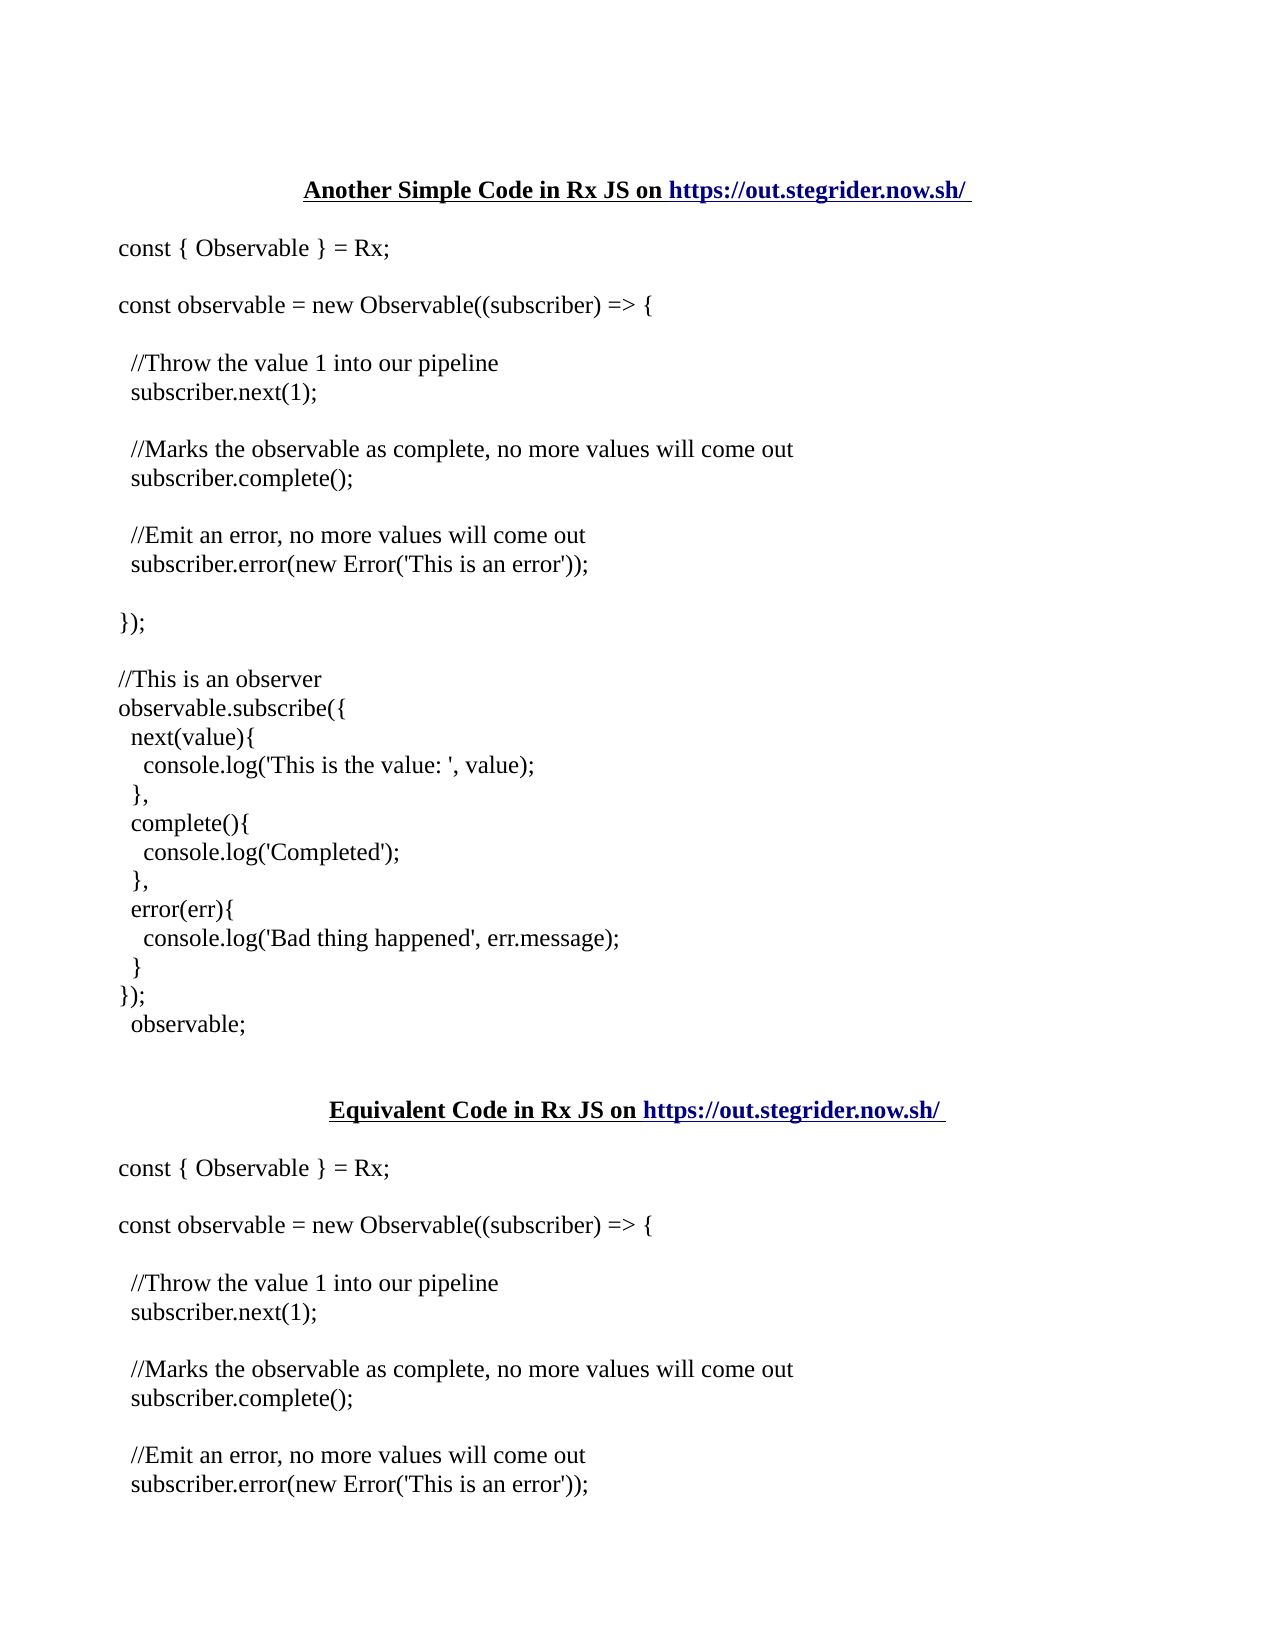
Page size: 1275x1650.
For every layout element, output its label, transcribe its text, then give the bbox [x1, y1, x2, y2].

text subscriber.error(new Error('This is an error')); [118, 1469, 1157, 1498]
text }, [118, 866, 1157, 894]
text const { Observable } = Rx; [118, 233, 1157, 262]
text const observable = new Observable((subscriber) => { [118, 291, 1157, 319]
text //Marks the observable as complete, no more values will come out [118, 434, 1157, 463]
text Equivalent Code in Rx JS on https://out.stegrider.now.sh/ [118, 1096, 1157, 1124]
text next(value){ [118, 722, 1157, 751]
text }, [118, 779, 1157, 808]
text console.log('Bad thing happened', err.message); [118, 923, 1157, 952]
text observable; [118, 1009, 1157, 1038]
text subscriber.complete(); [118, 463, 1157, 492]
text console.log('This is the value: ', value); [118, 751, 1157, 779]
text //Emit an error, no more values will come out [118, 521, 1157, 549]
text subscriber.next(1); [118, 377, 1157, 406]
text //Emit an error, no more values will come out [118, 1441, 1157, 1469]
text const observable = new Observable((subscriber) => { [118, 1211, 1157, 1239]
text observable.subscribe({ [118, 693, 1157, 722]
text //Marks the observable as complete, no more values will come out [118, 1354, 1157, 1383]
text }); [118, 981, 1157, 1009]
text //This is an observer [118, 664, 1157, 693]
text complete(){ [118, 808, 1157, 837]
text console.log('Completed'); [118, 837, 1157, 866]
text const { Observable } = Rx; [118, 1153, 1157, 1182]
text error(err){ [118, 894, 1157, 923]
text //Throw the value 1 into our pipeline [118, 1268, 1157, 1297]
text } [118, 952, 1157, 981]
text subscriber.error(new Error('This is an error')); [118, 549, 1157, 578]
text subscriber.complete(); [118, 1383, 1157, 1412]
text Another Simple Code in Rx JS on https://out.stegrider.now.sh/ [118, 176, 1157, 204]
text subscriber.next(1); [118, 1297, 1157, 1326]
text //Throw the value 1 into our pipeline [118, 348, 1157, 377]
text }); [118, 607, 1157, 636]
